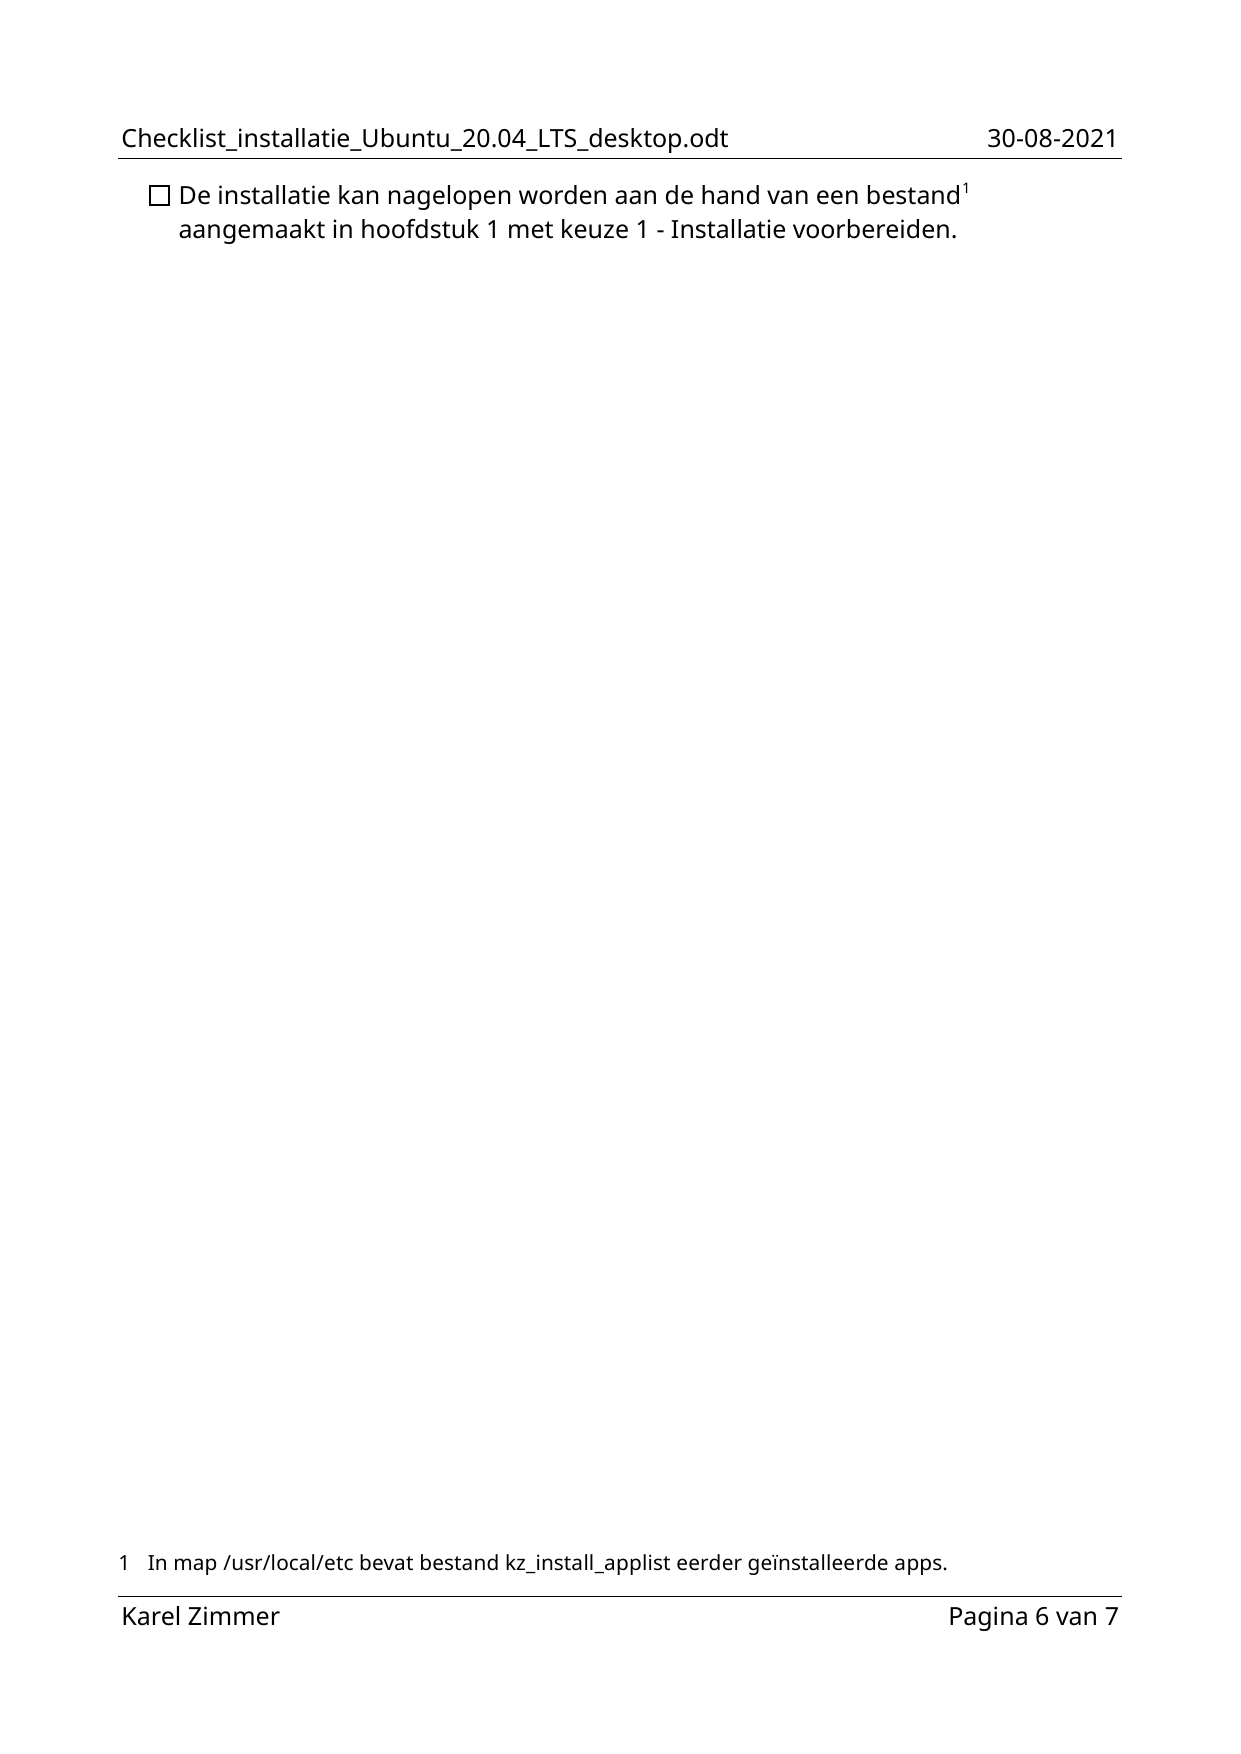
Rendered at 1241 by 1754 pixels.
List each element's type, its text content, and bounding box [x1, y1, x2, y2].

table_cell [141, 177, 177, 247]
table_cell De installatie kan nagelopen worden aan de hand van een bestand aangemaakt in hoofdstuk 1 met keuze 1 - Installatie voorbereiden. [177, 177, 1121, 247]
